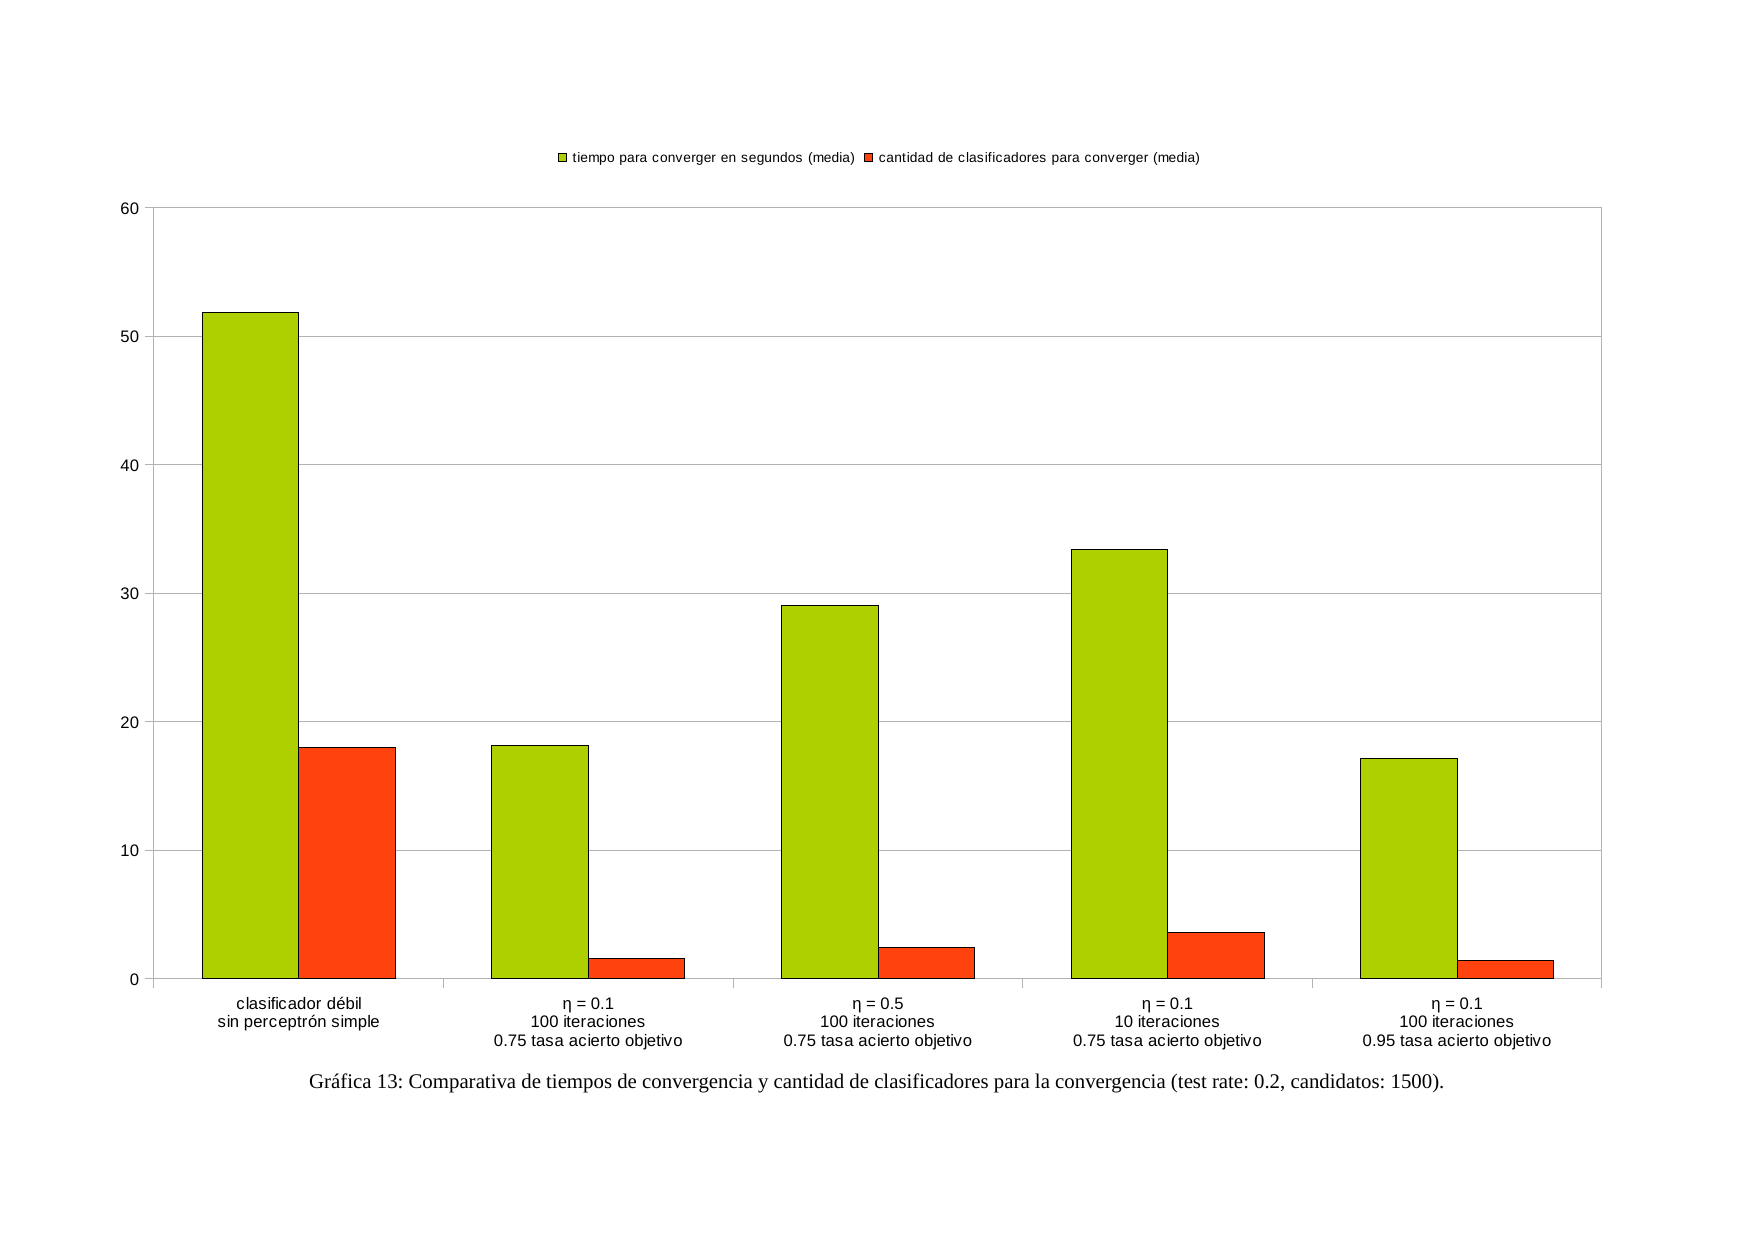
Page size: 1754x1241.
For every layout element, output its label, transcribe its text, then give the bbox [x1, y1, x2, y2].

text Gráfica 13: Comparativa de tiempos de convergencia y cantidad de clasificadores para la convergencia (test rate: 0.2, candidatos: 1500). [89, 1069, 1665, 1093]
